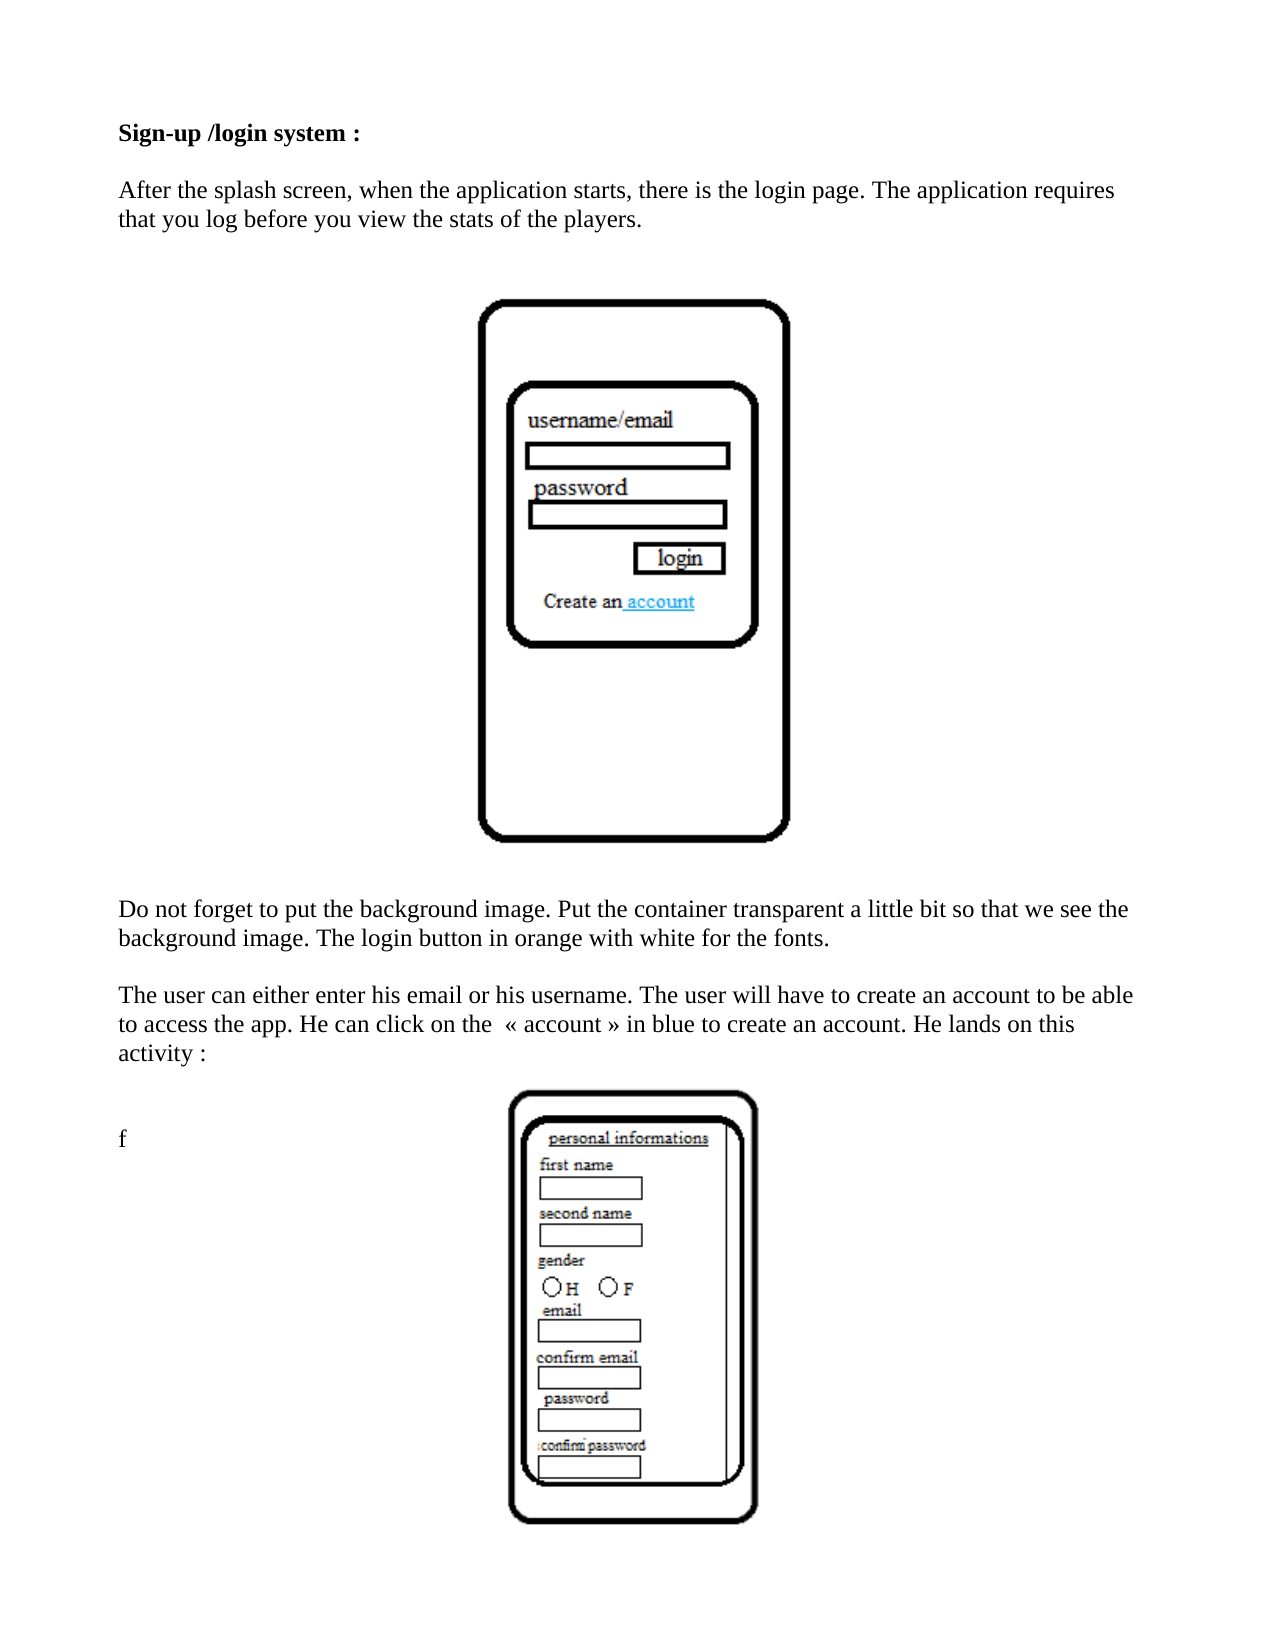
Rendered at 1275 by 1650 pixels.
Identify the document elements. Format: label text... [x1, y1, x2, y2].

picture [485, 1067, 790, 1548]
text [790, 1124, 1157, 1153]
text Do not forget to put the background image. Put the container transparent a little bit so that we see the background image. The login button in orange with white for the fonts. [118, 894, 1157, 952]
text Sign-up /login system : [118, 118, 1157, 147]
text After the splash screen, when the application starts, there is the login page. The application requires that you log before you view the stats of the players. [118, 176, 1157, 233]
picture [472, 290, 803, 851]
text f [118, 1124, 485, 1153]
text The user can either enter his email or his username. The user will have to create an account to be able to access the app. He can click on the « account » in blue to create an account. He lands on this activity : [118, 981, 1157, 1067]
